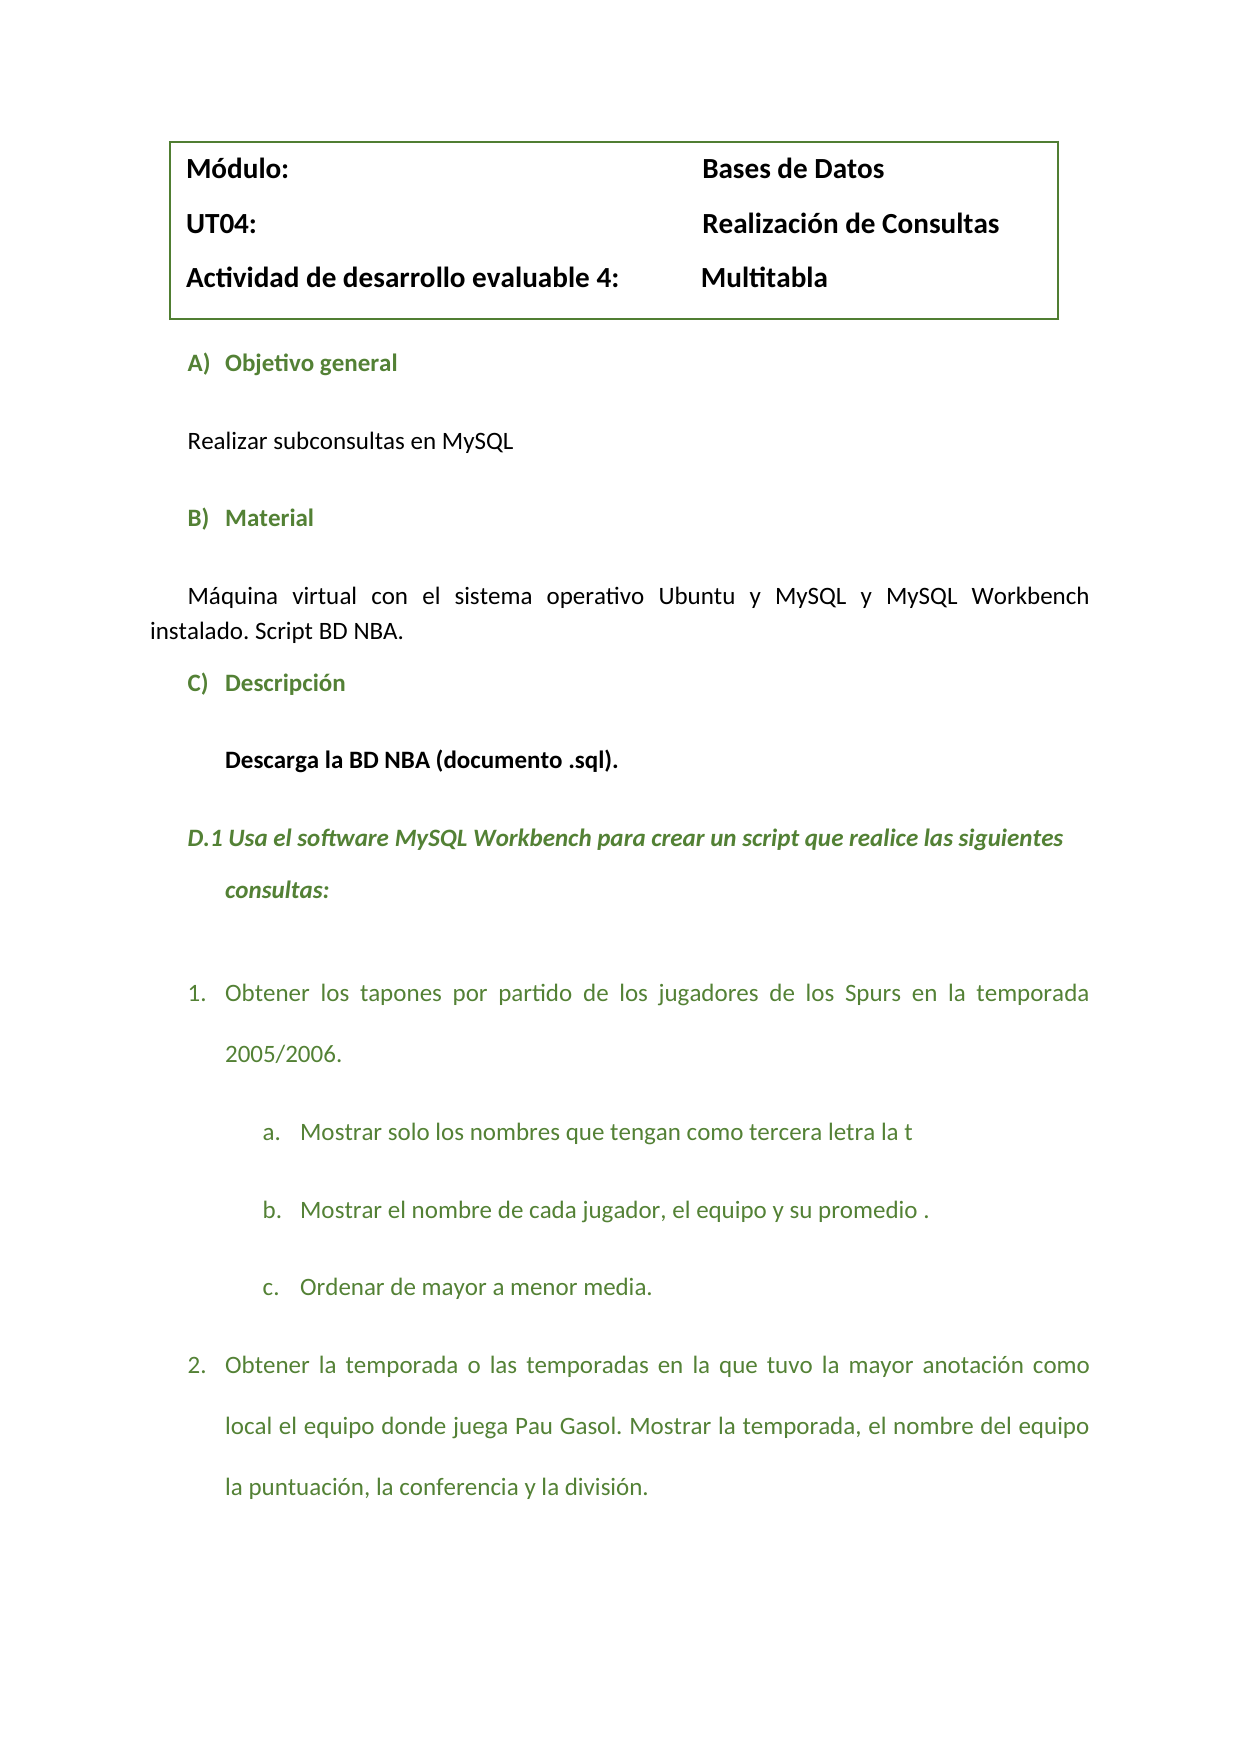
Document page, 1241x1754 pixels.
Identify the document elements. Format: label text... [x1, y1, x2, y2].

text Máquina virtual con el sistema operativo Ubuntu y MySQL y MySQL Workbench instalado. Script BD NBA. [150, 580, 1090, 646]
list Mostrar solo los nombres que tengan como tercera letra la t [262, 1116, 1090, 1147]
list Descripción [187, 667, 1090, 697]
list Obtener los tapones por partido de los jugadores de los Spurs en la temporada 2005/2006. [187, 977, 1090, 1069]
list Ordenar de mayor a menor media. [262, 1271, 1090, 1302]
list Objetivo general [187, 347, 1090, 378]
text D.1 Usa el software MySQL Workbench para crear un script que realice las siguientes [187, 822, 1090, 853]
text UT04: Realización de Consultas [186, 205, 1042, 240]
list consultas: [225, 874, 1090, 904]
list Descarga la BD NBA (documento .sql). [225, 744, 1090, 775]
text Actividad de desarrollo evaluable 4: Multitabla [186, 259, 1042, 295]
list Obtener la temporada o las temporadas en la que tuvo la mayor anotación como local el equipo donde juega Pau Gasol. Mostrar la temporada, el nombre del equipo la puntuación, la conferencia y la división. [187, 1349, 1090, 1502]
list Mostrar el nombre de cada jugador, el equipo y su promedio . [262, 1194, 1090, 1224]
text Módulo: Bases de Datos [186, 150, 1042, 186]
text Realizar subconsultas en MySQL [187, 425, 1090, 455]
list Material [187, 502, 1090, 533]
